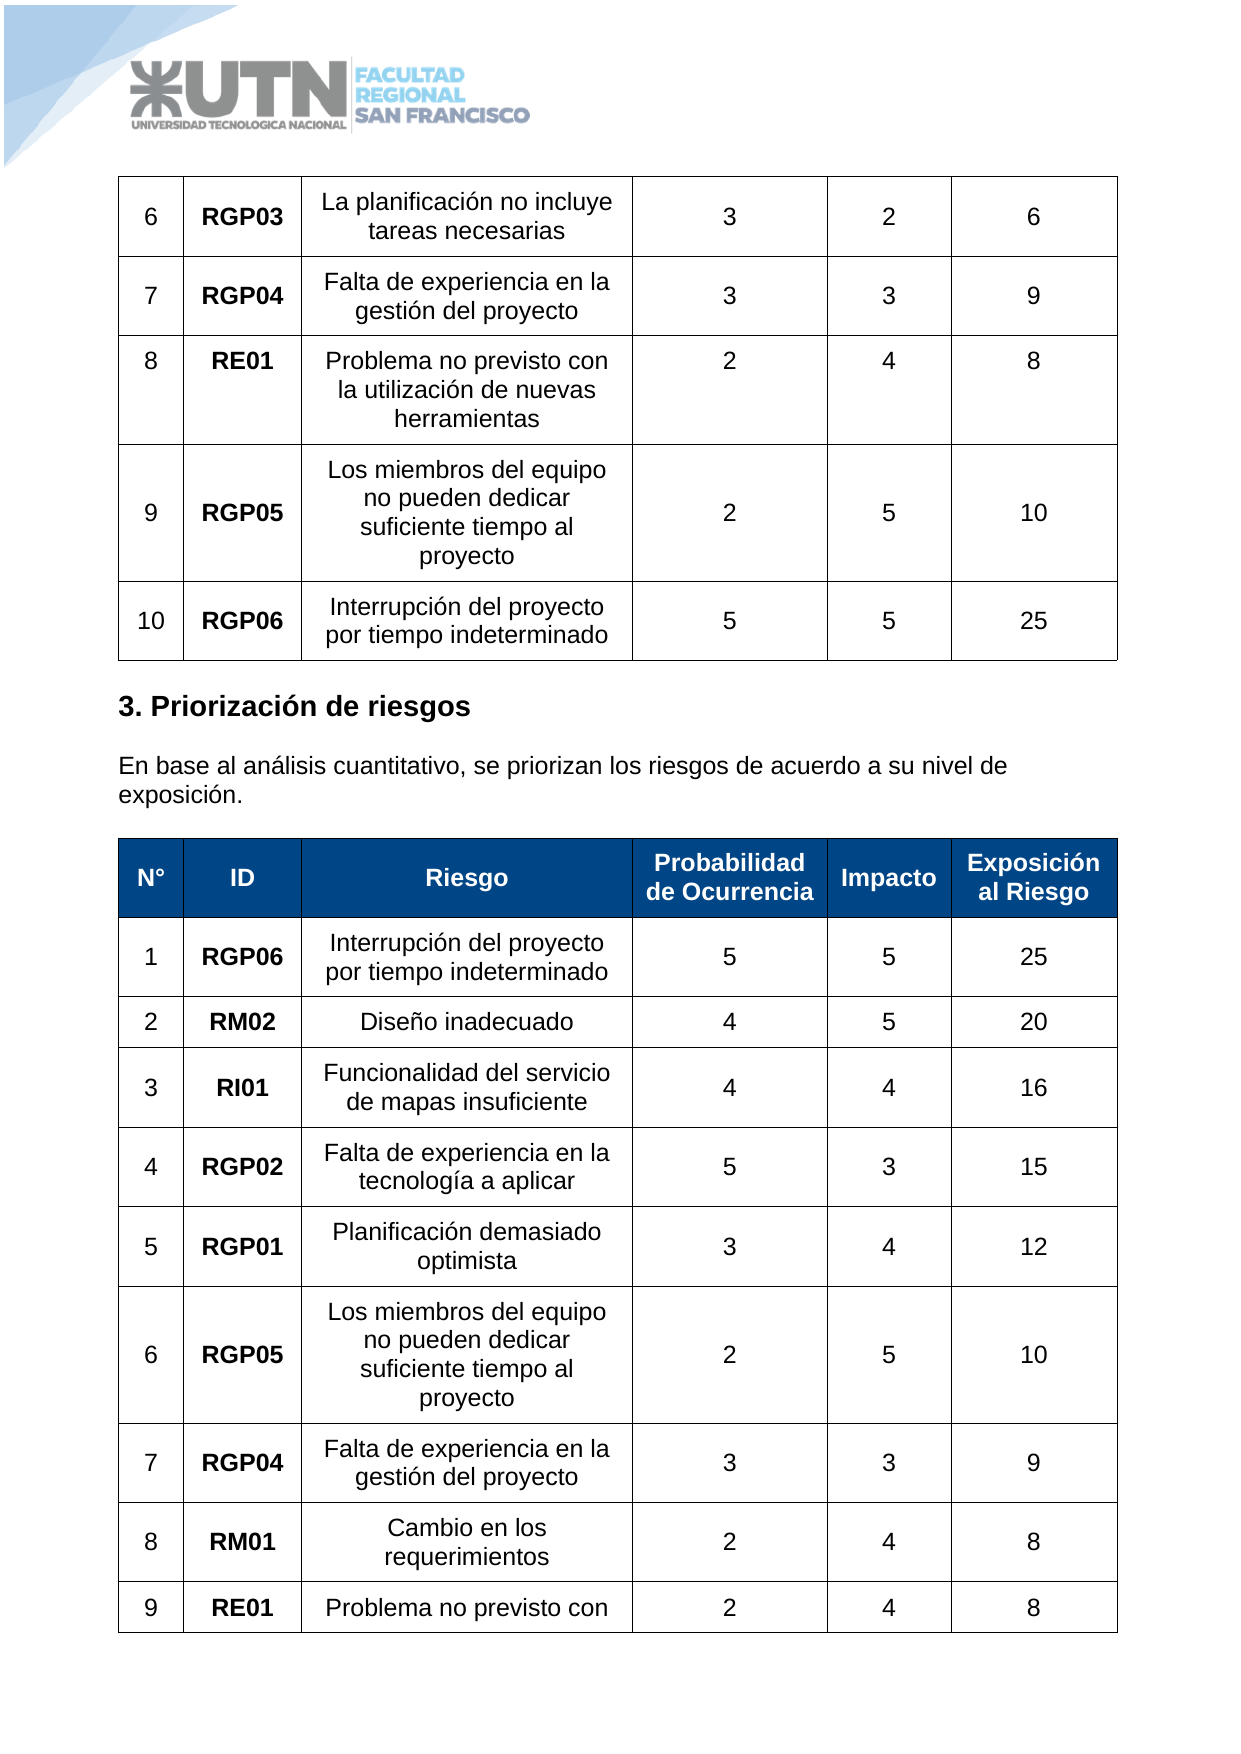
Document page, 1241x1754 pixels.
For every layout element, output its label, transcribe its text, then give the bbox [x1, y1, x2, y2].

table_cell 5 [828, 1287, 951, 1422]
table_cell 4 [828, 1582, 951, 1632]
table_cell 3 [633, 177, 827, 256]
table_cell La planificación no incluye tareas necesarias [302, 177, 632, 256]
table_cell Interrupción del proyecto por tiempo indeterminado [302, 918, 632, 996]
table_cell 8 [119, 336, 183, 443]
table_cell 20 [952, 997, 1117, 1047]
table_header Probabilidad de Ocurrencia [633, 839, 827, 917]
table_cell 5 [828, 445, 951, 581]
table_cell Problema no previsto con la utilización de nuevas herramientas [302, 336, 632, 443]
table_cell 15 [952, 1128, 1117, 1206]
table_cell RM02 [184, 997, 301, 1047]
table_cell 3 [633, 257, 827, 335]
table_cell 4 [828, 1048, 951, 1127]
table_cell 4 [828, 1503, 951, 1581]
table_header Riesgo [302, 839, 632, 917]
table_cell 10 [119, 582, 183, 660]
table_cell 3 [633, 1424, 827, 1502]
table_cell 5 [828, 918, 951, 996]
table_cell RE01 [184, 1582, 301, 1632]
table_cell 7 [119, 257, 183, 335]
table_cell 1 [119, 918, 183, 996]
table_header N° [119, 839, 183, 917]
table_cell Problema no previsto con [302, 1582, 632, 1632]
picture [3, 5, 532, 169]
table_cell 25 [952, 918, 1117, 996]
table_cell 4 [828, 1207, 951, 1286]
table_cell 3 [633, 1207, 827, 1286]
table_cell 3 [828, 257, 951, 335]
table_cell Funcionalidad del servicio de mapas insuficiente [302, 1048, 632, 1127]
table_cell Falta de experiencia en la gestión del proyecto [302, 257, 632, 335]
table_cell 9 [952, 257, 1117, 335]
table_cell 25 [952, 582, 1117, 660]
table_header Impacto [828, 839, 951, 917]
table_cell 2 [633, 445, 827, 581]
table_cell 2 [633, 1287, 827, 1422]
table_cell RGP04 [184, 257, 301, 335]
table_cell 6 [119, 1287, 183, 1422]
table_cell Planificación demasiado optimista [302, 1207, 632, 1286]
table_cell 8 [952, 1582, 1117, 1632]
table_cell 3 [828, 1128, 951, 1206]
table_cell 7 [119, 1424, 183, 1502]
table_cell 6 [119, 177, 183, 256]
text 3. Priorización de riesgos [118, 689, 1122, 722]
table_cell 2 [633, 1503, 827, 1581]
table_cell 4 [633, 1048, 827, 1127]
table_cell 2 [633, 336, 827, 443]
table_cell RGP06 [184, 918, 301, 996]
table_cell 2 [828, 177, 951, 256]
table_cell 4 [633, 997, 827, 1047]
table_cell 5 [633, 918, 827, 996]
table_cell RGP01 [184, 1207, 301, 1286]
table_cell RM01 [184, 1503, 301, 1581]
table_cell RGP04 [184, 1424, 301, 1502]
table_cell RGP02 [184, 1128, 301, 1206]
table_cell 8 [952, 1503, 1117, 1581]
table_cell 5 [828, 582, 951, 660]
table_cell 10 [952, 1287, 1117, 1422]
table_cell 2 [633, 1582, 827, 1632]
table_header Exposición al Riesgo [952, 839, 1117, 917]
table_cell 9 [119, 445, 183, 581]
table_cell 3 [828, 1424, 951, 1502]
table_cell 8 [119, 1503, 183, 1581]
table_cell Falta de experiencia en la gestión del proyecto [302, 1424, 632, 1502]
table_cell RE01 [184, 336, 301, 443]
table_cell Falta de experiencia en la tecnología a aplicar [302, 1128, 632, 1206]
table_cell 6 [952, 177, 1117, 256]
table_cell 5 [828, 997, 951, 1047]
table_cell Interrupción del proyecto por tiempo indeterminado [302, 582, 632, 660]
text En base al análisis cuantitativo, se priorizan los riesgos de acuerdo a su nivel de exposición. [118, 751, 1122, 809]
table_cell RGP03 [184, 177, 301, 256]
table_cell Diseño inadecuado [302, 997, 632, 1047]
table_cell 5 [119, 1207, 183, 1286]
table_cell Los miembros del equipo no pueden dedicar suficiente tiempo al proyecto [302, 445, 632, 581]
table_cell 9 [952, 1424, 1117, 1502]
table_cell RGP05 [184, 1287, 301, 1422]
table_cell 8 [952, 336, 1117, 443]
table_cell 5 [633, 582, 827, 660]
table_cell 4 [119, 1128, 183, 1206]
table_cell 16 [952, 1048, 1117, 1127]
table_header ID [184, 839, 301, 917]
table_cell 5 [633, 1128, 827, 1206]
table_cell 10 [952, 445, 1117, 581]
table_cell 3 [119, 1048, 183, 1127]
table_cell Cambio en los requerimientos [302, 1503, 632, 1581]
table_cell RI01 [184, 1048, 301, 1127]
table_cell 4 [828, 336, 951, 443]
table_cell RGP06 [184, 582, 301, 660]
table_cell Los miembros del equipo no pueden dedicar suficiente tiempo al proyecto [302, 1287, 632, 1422]
table_cell 9 [119, 1582, 183, 1632]
table_cell 2 [119, 997, 183, 1047]
table_cell 12 [952, 1207, 1117, 1286]
table_cell RGP05 [184, 445, 301, 581]
